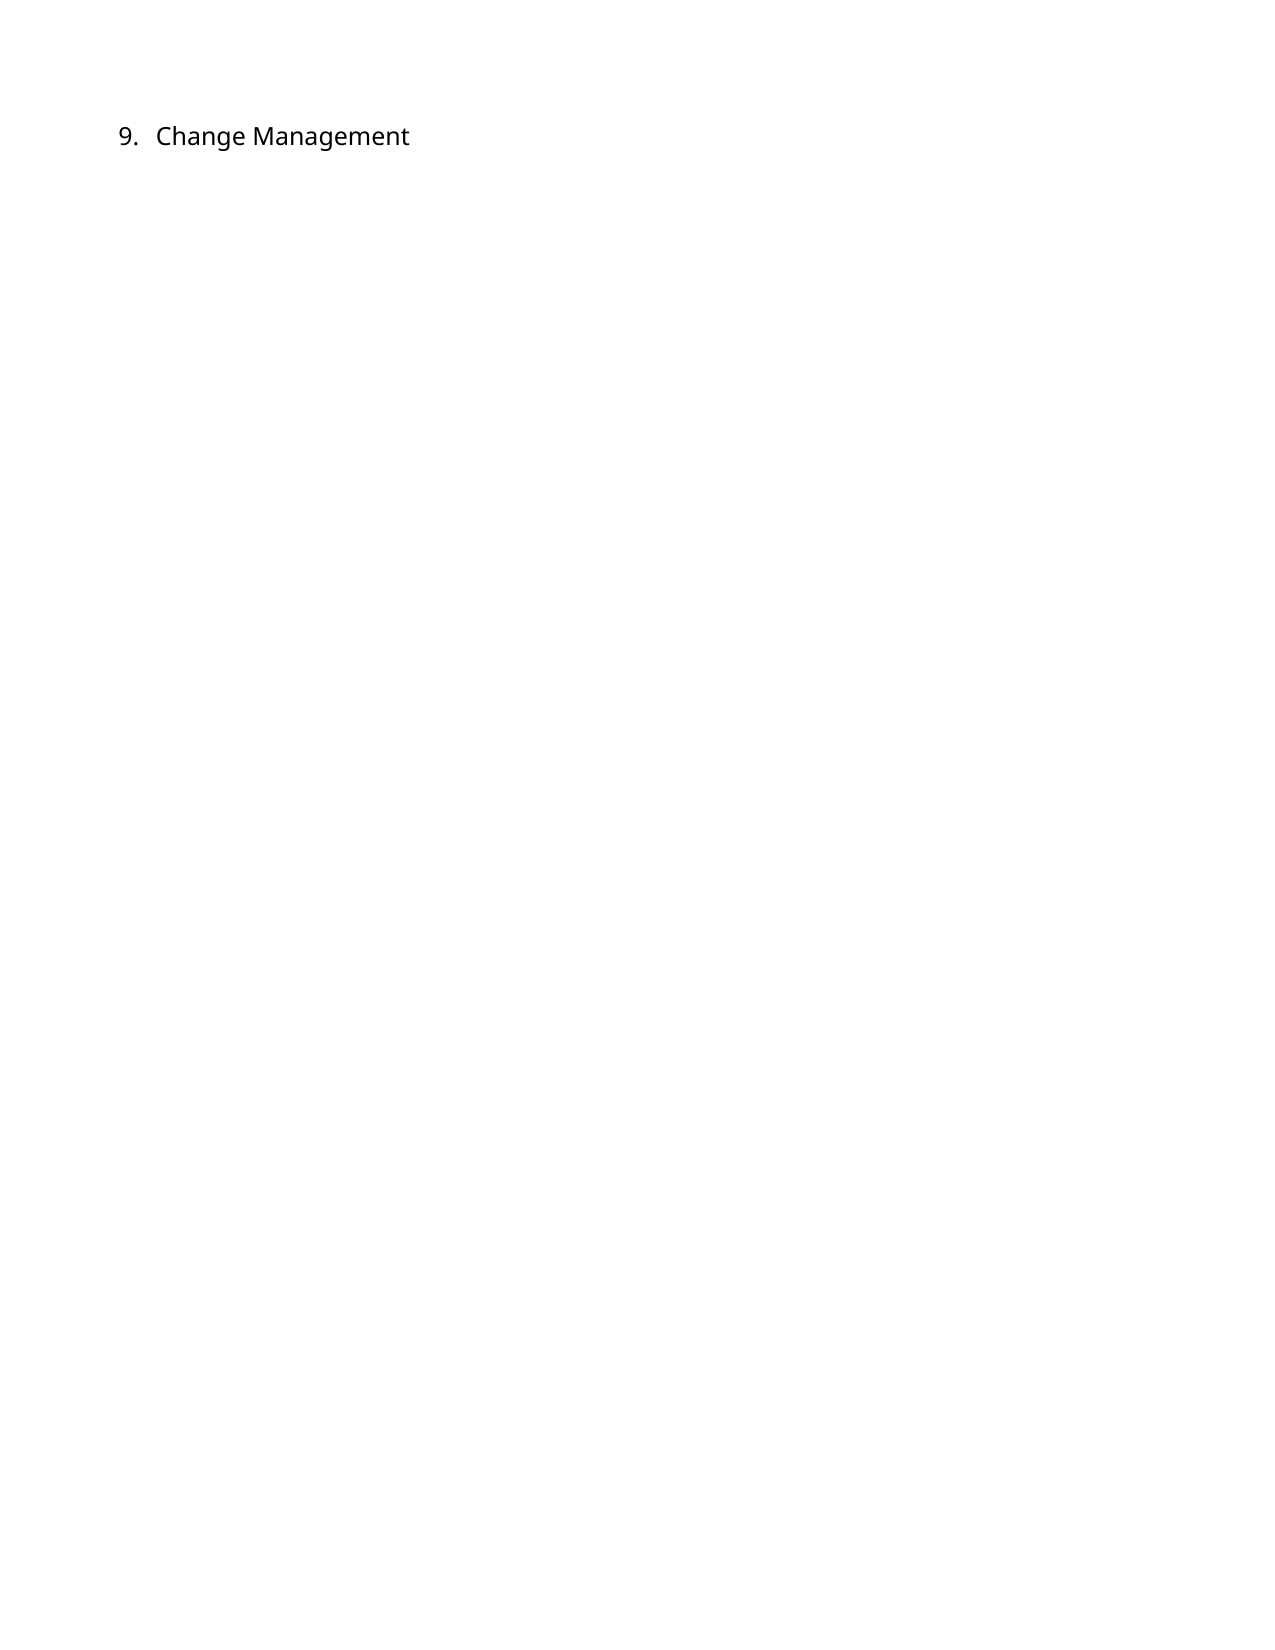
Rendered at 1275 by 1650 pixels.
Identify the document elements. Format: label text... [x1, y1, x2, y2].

text 9. Change Management [118, 118, 1157, 152]
